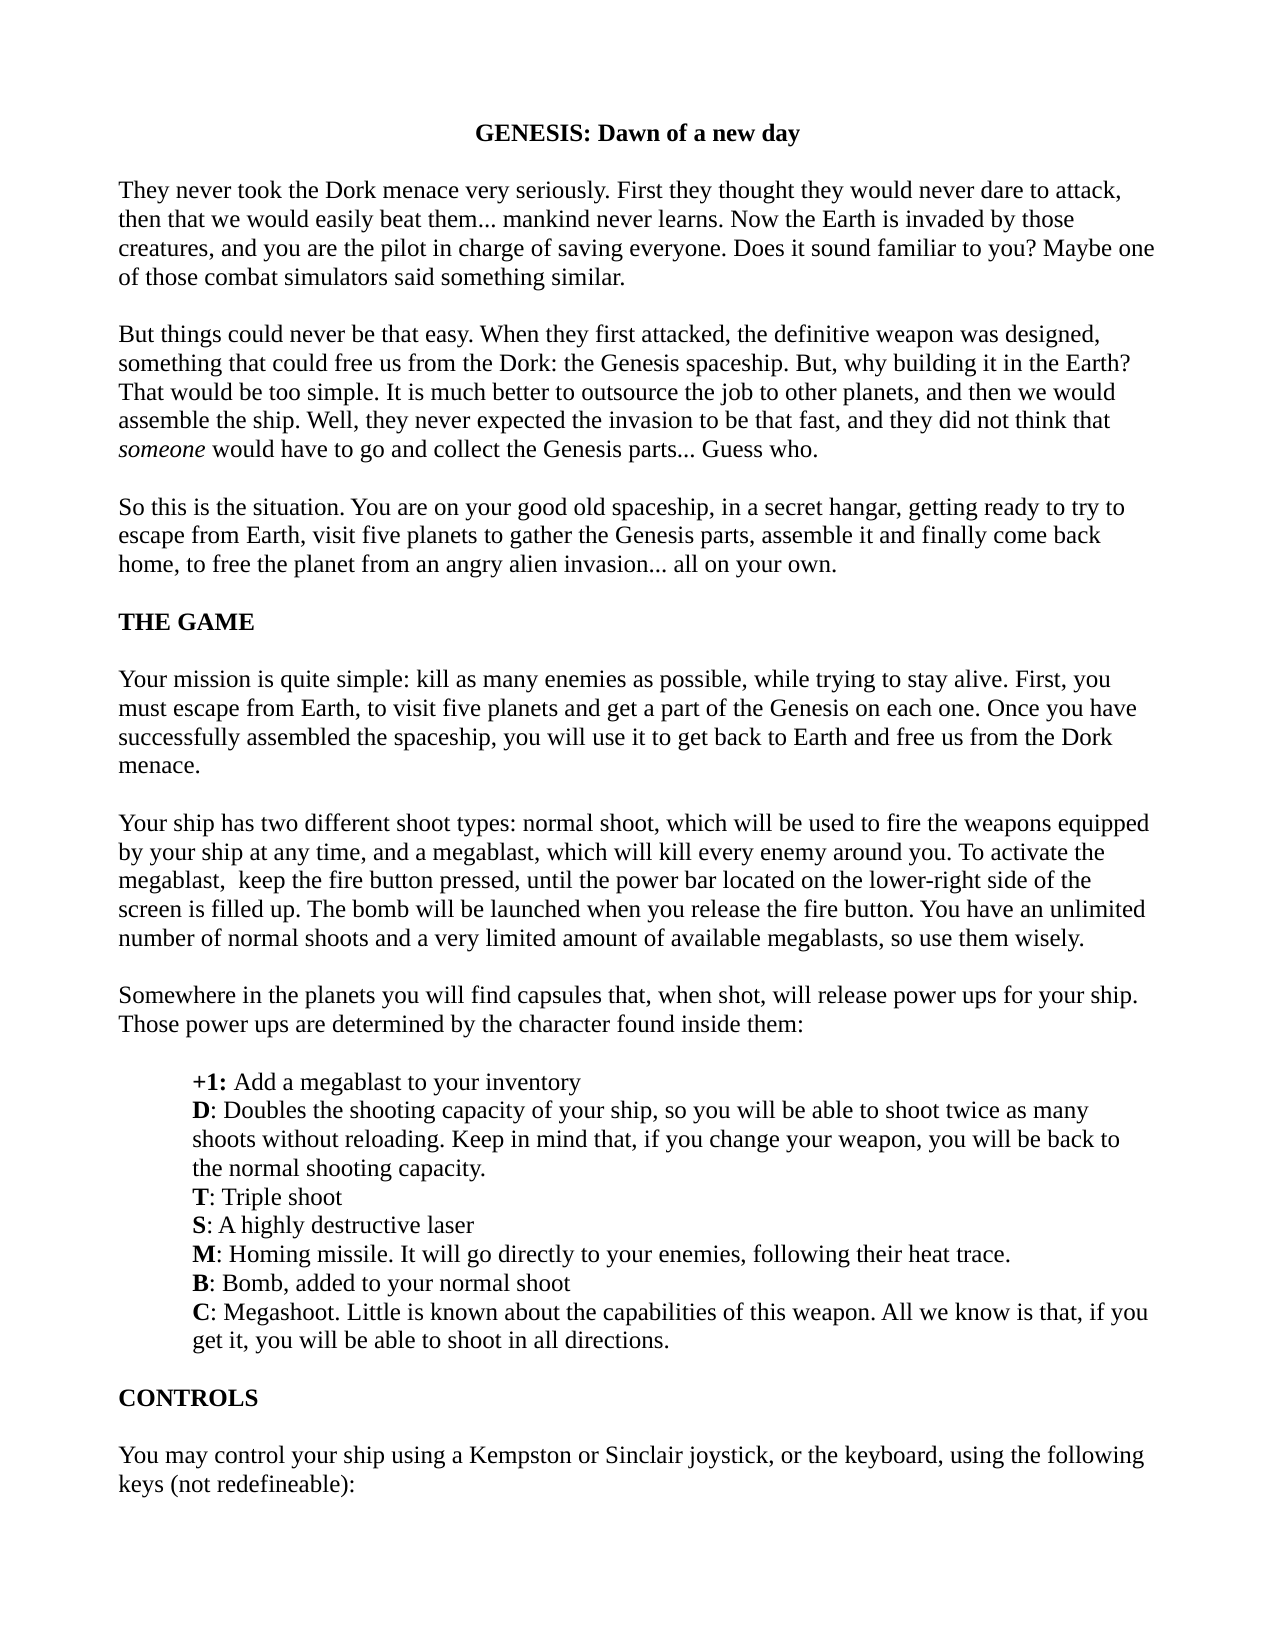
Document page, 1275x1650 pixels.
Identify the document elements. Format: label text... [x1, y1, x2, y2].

text S: A highly destructive laser [192, 1211, 1157, 1239]
text GENESIS: Dawn of a new day [118, 118, 1157, 147]
text So this is the situation. You are on your good old spaceship, in a secret hangar, getting ready to try to escape from Earth, visit five planets to gather the Genesis parts, assemble it and finally come back home, to free the planet from an angry alien invasion... all on your own. [118, 492, 1157, 578]
text THE GAME [118, 607, 1157, 636]
text Somewhere in the planets you will find capsules that, when shot, will release power ups for your ship. Those power ups are determined by the character found inside them: [118, 981, 1157, 1038]
text You may control your ship using a Kempston or Sinclair joystick, or the keyboard, using the following keys (not redefineable): [118, 1441, 1157, 1498]
text Your ship has two different shoot types: normal shoot, which will be used to fire the weapons equipped by your ship at any time, and a megablast, which will kill every enemy around you. To activate the megablast, keep the fire button pressed, until the power bar located on the lower-right side of the screen is filled up. The bomb will be launched when you release the fire button. You have an unlimited number of normal shoots and a very limited amount of available megablasts, so use them wisely. [118, 808, 1157, 952]
text They never took the Dork menace very seriously. First they thought they would never dare to attack, then that we would easily beat them... mankind never learns. Now the Earth is invaded by those creatures, and you are the pilot in charge of saving everyone. Does it sound familiar to you? Maybe one of those combat simulators said something similar. [118, 176, 1157, 291]
text But things could never be that easy. When they first attacked, the definitive weapon was designed, something that could free us from the Dork: the Genesis spaceship. But, why building it in the Earth? That would be too simple. It is much better to outsource the job to other planets, and then we would assemble the ship. Well, they never expected the invasion to be that fast, and they did not think that someone would have to go and collect the Genesis parts... Guess who. [118, 319, 1157, 463]
text D: Doubles the shooting capacity of your ship, so you will be able to shoot twice as many shoots without reloading. Keep in mind that, if you change your weapon, you will be back to the normal shooting capacity. [192, 1096, 1157, 1182]
text B: Bomb, added to your normal shoot [192, 1268, 1157, 1297]
text Your mission is quite simple: kill as many enemies as possible, while trying to stay alive. First, you must escape from Earth, to visit five planets and get a part of the Genesis on each one. Once you have successfully assembled the spaceship, you will use it to get back to Earth and free us from the Dork menace. [118, 664, 1157, 779]
text +1: Add a megablast to your inventory [192, 1067, 1157, 1096]
text M: Homing missile. It will go directly to your enemies, following their heat trace. [192, 1239, 1157, 1268]
text CONTROLS [118, 1383, 1157, 1412]
text T: Triple shoot [192, 1182, 1157, 1211]
text C: Megashoot. Little is known about the capabilities of this weapon. All we know is that, if you get it, you will be able to shoot in all directions. [192, 1297, 1157, 1354]
